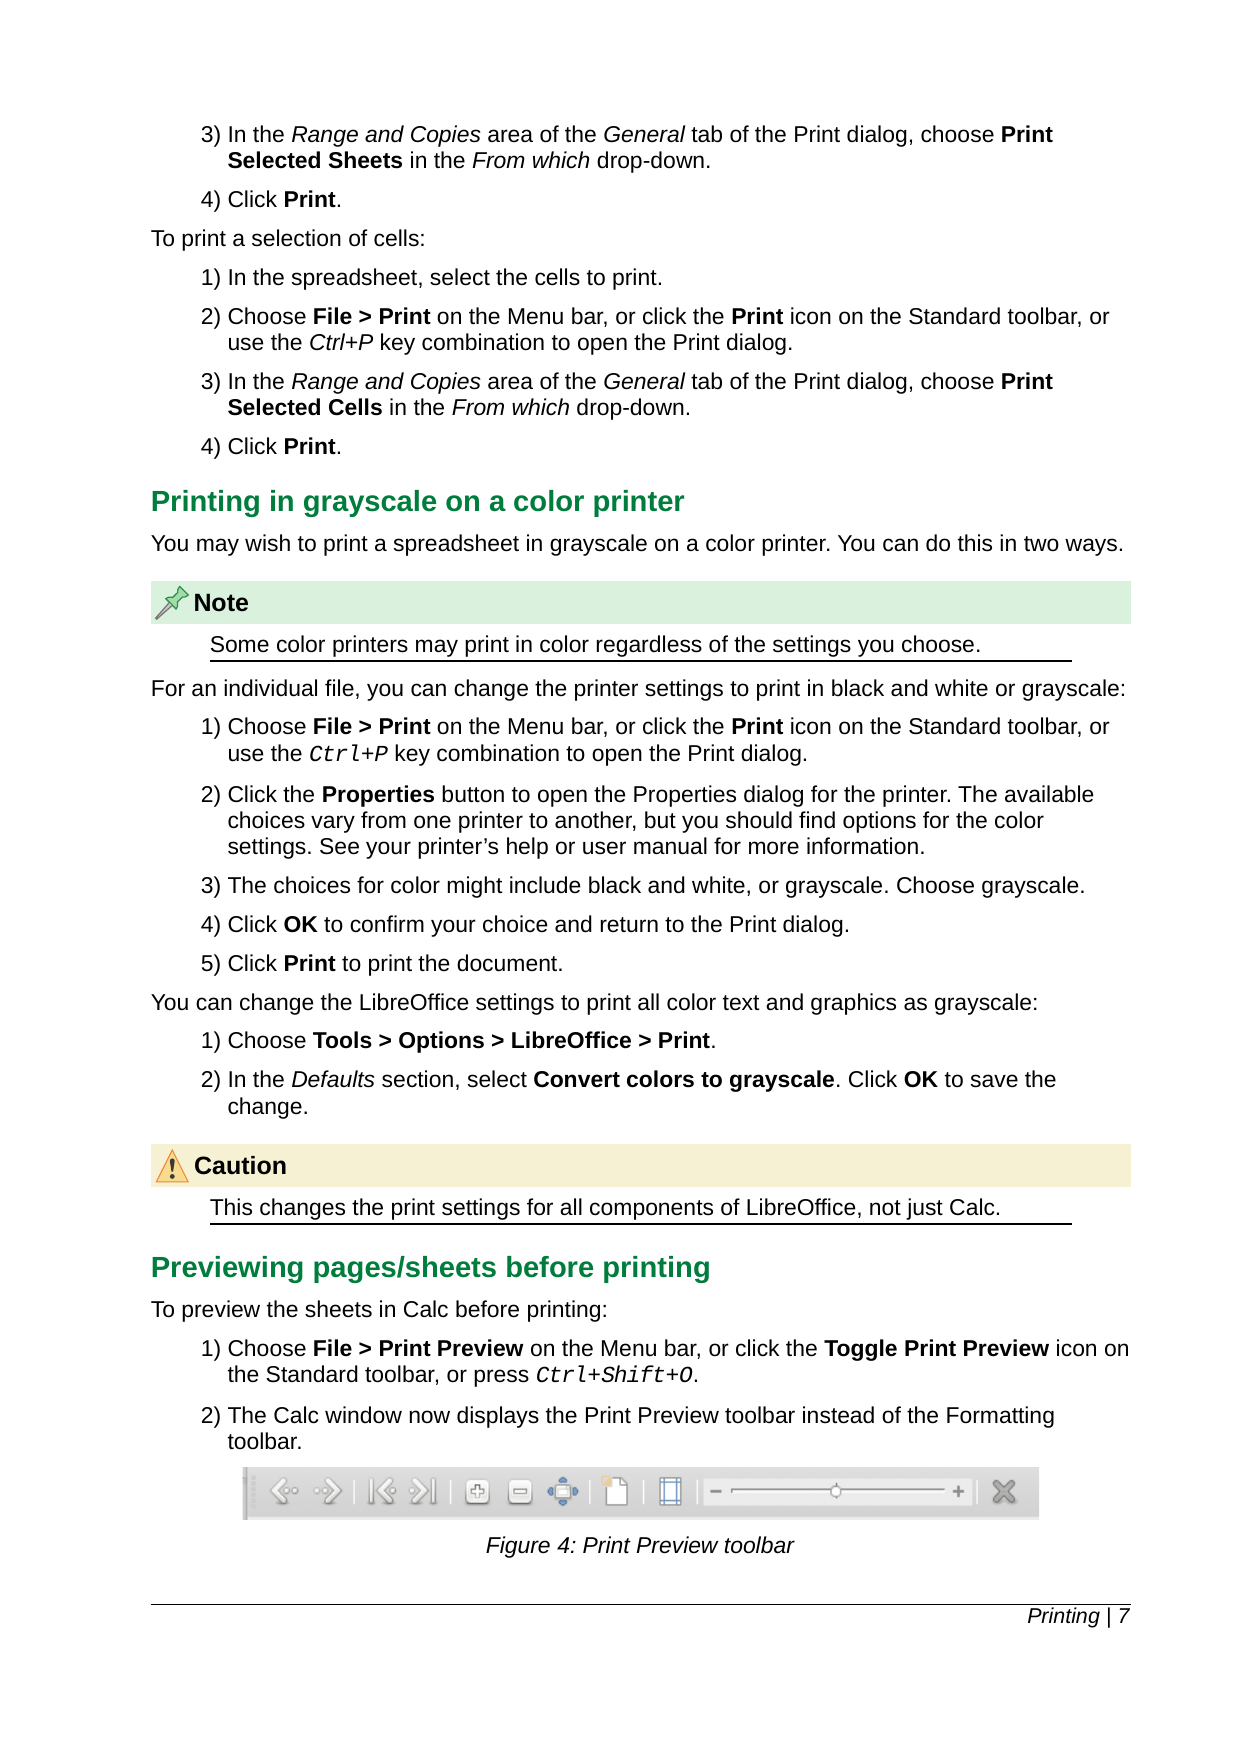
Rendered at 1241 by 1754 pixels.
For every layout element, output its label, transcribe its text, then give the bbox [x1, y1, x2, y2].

text You may wish to print a spreadsheet in grayscale on a color printer. You can do this in two ways. [151, 530, 1131, 557]
list Click Print. [227, 433, 1131, 459]
list In the Defaults section, select Convert colors to grayscale. Click OK to save the change. [227, 1066, 1131, 1119]
list Click Print to print the document. [227, 950, 1131, 976]
list The choices for color might include black and white, or grayscale. Choose grayscale. [227, 872, 1131, 898]
list Click OK to confirm your choice and return to the Print dialog. [227, 911, 1131, 937]
list Choose File > Print Preview on the Menu bar, or click the Toggle Print Preview icon on the Standard toolbar, or press Ctrl+Shift+O. [227, 1335, 1131, 1389]
list Click the Properties button to open the Properties dialog for the printer. The available choices vary from one printer to another, but you should find options for the color settings. See your printer’s help or user manual for more information. [227, 781, 1131, 859]
text This changes the print settings for all components of LibreOffice, not just Calc. [209, 1194, 1072, 1225]
list The Calc window now displays the Print Preview toolbar instead of the Formatting toolbar. [227, 1402, 1131, 1454]
list In the Range and Copies area of the General tab of the Print dialog, choose Print Selected Cells in the From which drop-down. [227, 368, 1131, 421]
text Figure 4: Print Preview toolbar [242, 1532, 1039, 1558]
list You can change the LibreOffice settings to print all color text and graphics as grayscale: [151, 989, 1131, 1015]
list In the spreadsheet, select the cells to print. [227, 264, 1131, 290]
list In the Range and Copies area of the General tab of the Print dialog, choose Print Selected Sheets in the From which drop-down. [227, 121, 1131, 174]
text Some color printers may print in color regardless of the settings you choose. [209, 631, 1072, 662]
list To preview the sheets in Calc before printing: [151, 1296, 1131, 1322]
list Click Print. [227, 186, 1131, 213]
list Choose File > Print on the Menu bar, or click the Print icon on the Standard toolbar, or use the Ctrl+P key combination to open the Print dialog. [227, 713, 1131, 768]
subtitle Caution [151, 1144, 1131, 1187]
subtitle Previewing pages/sheets before printing [151, 1250, 1131, 1283]
list To print a selection of cells: [151, 225, 1131, 251]
list Choose File > Print on the Menu bar, or click the Print icon on the Standard toolbar, or use the Ctrl+P key combination to open the Print dialog. [227, 303, 1131, 356]
list Choose Tools > Options > LibreOffice > Print. [227, 1027, 1131, 1054]
subtitle Note [151, 581, 1131, 624]
subtitle Printing in grayscale on a color printer [151, 484, 1131, 518]
list For an individual file, you can change the printer settings to print in black and white or grayscale: [151, 674, 1131, 701]
picture [242, 1467, 1040, 1520]
